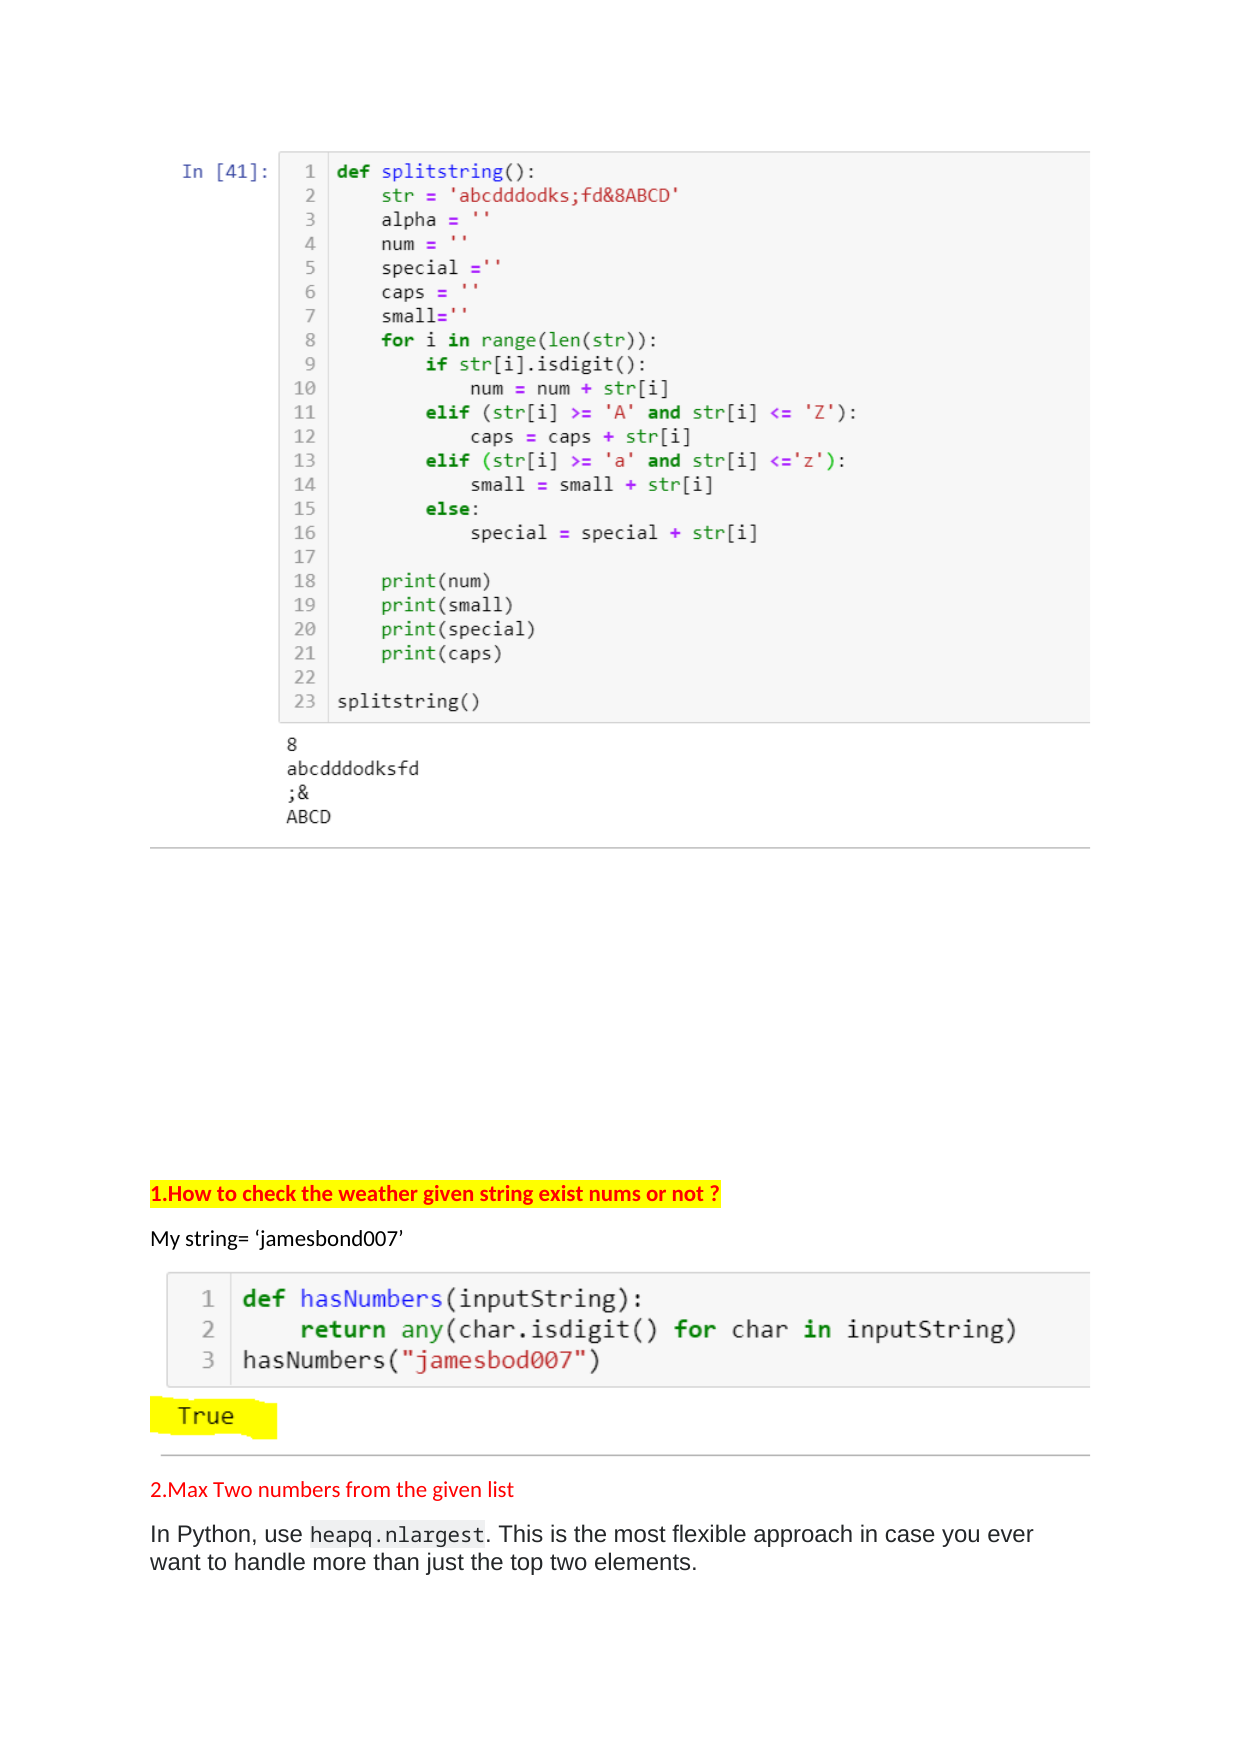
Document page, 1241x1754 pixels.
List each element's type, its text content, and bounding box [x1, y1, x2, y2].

text 2.Max Two numbers from the given list [150, 1475, 1090, 1503]
text 1.How to check the weather given string exist nums or not ? [150, 1179, 1090, 1208]
text In Python, use heapq.nlargest. This is the most flexible approach in case you ever want to handle more than just the top two elements. [150, 1520, 1090, 1576]
text My string= ‘jamesbond007’ [150, 1224, 1090, 1252]
